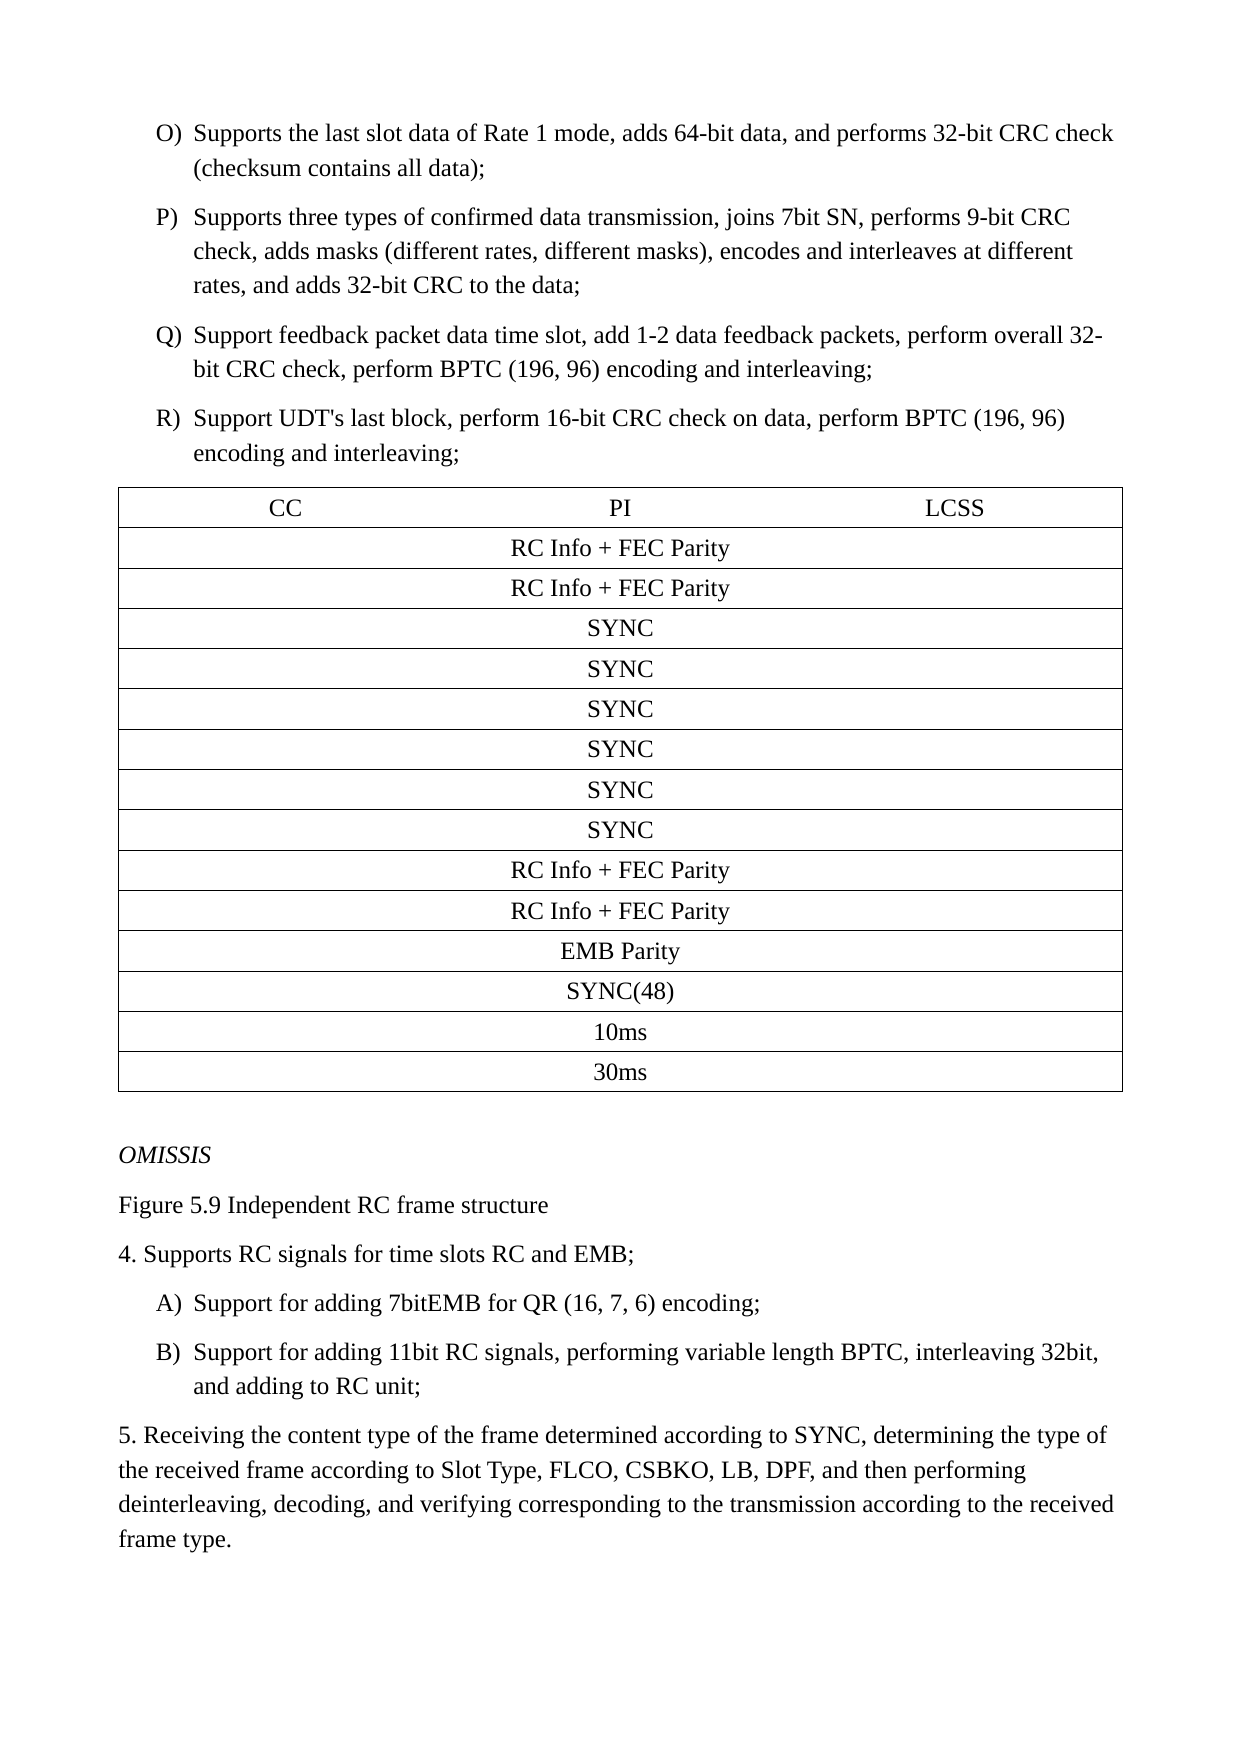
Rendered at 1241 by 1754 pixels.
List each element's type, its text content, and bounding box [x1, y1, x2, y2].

table_cell SYNC [119, 689, 1122, 729]
table_cell RC Info + FEC Parity [119, 851, 1122, 890]
table_cell SYNC [119, 609, 1122, 648]
list Support for adding 7bitEMB for QR (16, 7, 6) encoding; [156, 1288, 1122, 1317]
table_header CC [119, 488, 453, 527]
list Supports the last slot data of Rate 1 mode, adds 64-bit data, and performs 32-bit CRC check (checksum contains all data); [156, 118, 1122, 181]
table_cell 10ms [119, 1012, 1122, 1051]
text 5. Receiving the content type of the frame determined according to SYNC, determining the type of the received frame according to Slot Type, FLCO, CSBKO, LB, DPF, and then performing deinterleaving, decoding, and verifying corresponding to the transmission according to the received frame type. [118, 1420, 1122, 1553]
table_cell SYNC [119, 730, 1122, 769]
text OMISSIS [118, 1141, 1122, 1169]
list Support for adding 11bit RC signals, performing variable length BPTC, interleaving 32bit, and adding to RC unit; [156, 1337, 1122, 1400]
table_header PI [453, 488, 787, 527]
table_cell SYNC [119, 810, 1122, 849]
list Support UDT's last block, perform 16-bit CRC check on data, perform BPTC (196, 96) encoding and interleaving; [156, 403, 1122, 466]
table_cell SYNC [119, 770, 1122, 809]
table_cell RC Info + FEC Parity [119, 528, 1122, 567]
list Supports three types of confirmed data transmission, joins 7bit SN, performs 9-bit CRC check, adds masks (different rates, different masks), encodes and interleaves at different rates, and adds 32-bit CRC to the data; [156, 202, 1122, 299]
table_cell EMB Parity [119, 931, 1122, 971]
list Support feedback packet data time slot, add 1-2 data feedback packets, perform overall 32-bit CRC check, perform BPTC (196, 96) encoding and interleaving; [156, 320, 1122, 383]
table_cell 30ms [119, 1052, 1122, 1091]
table_cell SYNC [119, 649, 1122, 688]
text Figure 5.9 Independent RC frame structure [118, 1190, 1122, 1218]
table_cell RC Info + FEC Parity [119, 891, 1122, 930]
table_header LCSS [788, 488, 1122, 527]
text 4. Supports RC signals for time slots RC and EMB; [118, 1239, 1122, 1267]
table_cell RC Info + FEC Parity [119, 569, 1122, 608]
table_cell SYNC(48) [119, 972, 1122, 1011]
